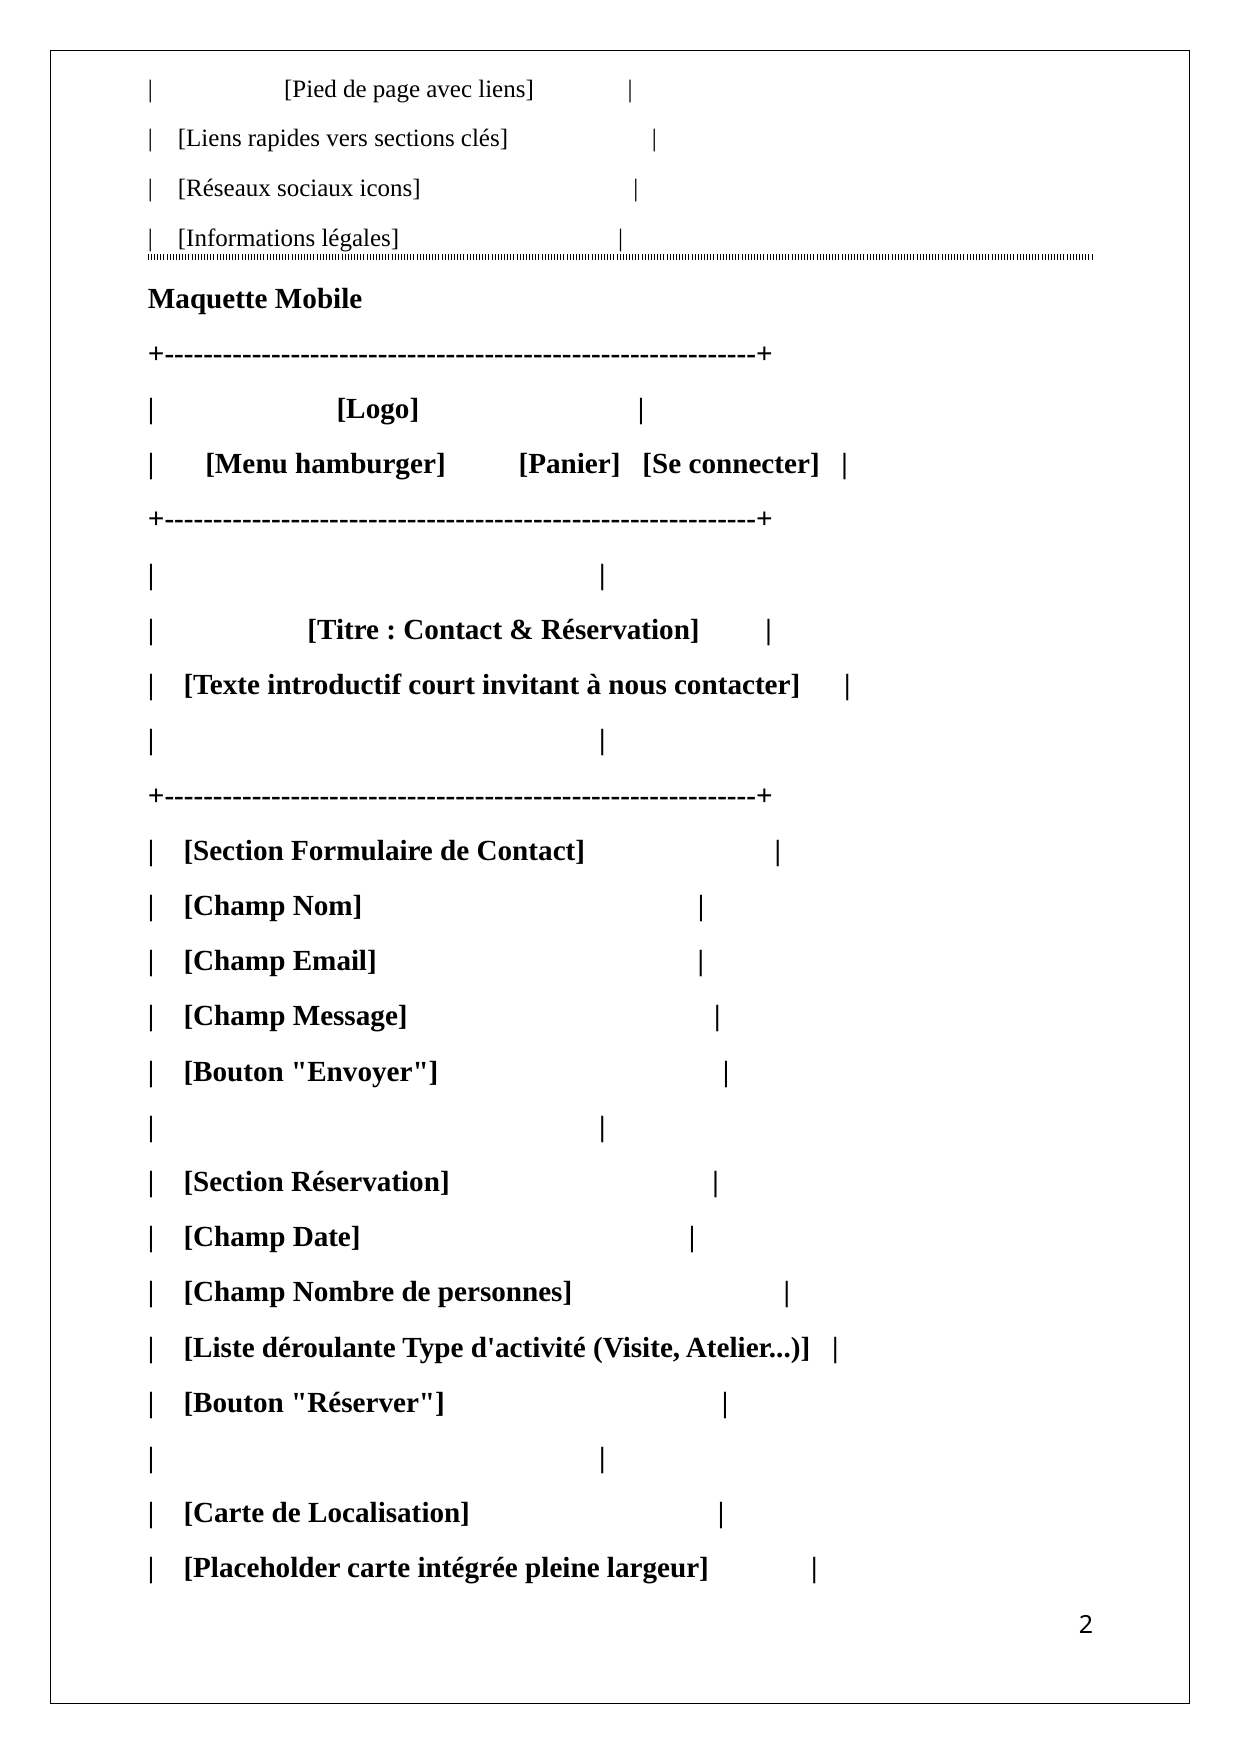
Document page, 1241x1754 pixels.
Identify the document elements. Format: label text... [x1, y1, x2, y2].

text | | [148, 1109, 1093, 1142]
text +-------------------------------------------------------------+ [148, 336, 1093, 369]
text | [Champ Email] | [148, 943, 1093, 977]
text | [Titre : Contact & Réservation] | [148, 612, 1093, 646]
text | [Réseaux sociaux icons] | [148, 173, 1093, 202]
text | [Placeholder carte intégrée pleine largeur] | [148, 1551, 1093, 1584]
text | [Informations légales] | [148, 223, 1093, 260]
text | [Bouton "Réserver"] | [148, 1385, 1093, 1418]
text | [Logo] | [148, 391, 1093, 425]
text | | [148, 1440, 1093, 1474]
text | [Section Réservation] | [148, 1164, 1093, 1198]
text | [Liens rapides vers sections clés] | [148, 123, 1093, 152]
text | [Champ Date] | [148, 1219, 1093, 1253]
text | [Liste déroulante Type d'activité (Visite, Atelier...)] | [148, 1330, 1093, 1363]
text | [Texte introductif court invitant à nous contacter] | [148, 667, 1093, 701]
text +-------------------------------------------------------------+ [148, 778, 1093, 811]
text | | [148, 722, 1093, 756]
text +-------------------------------------------------------------+ [148, 502, 1093, 535]
text | [Section Formulaire de Contact] | [148, 833, 1093, 866]
text | [Carte de Localisation] | [148, 1495, 1093, 1529]
text | [Menu hamburger] [Panier] [Se connecter] | [148, 446, 1093, 480]
text | [Champ Nombre de personnes] | [148, 1274, 1093, 1308]
text | [Champ Message] | [148, 998, 1093, 1032]
text | | [148, 557, 1093, 590]
text Maquette Mobile [148, 281, 1093, 314]
text | [Pied de page avec liens] | [148, 74, 1093, 102]
text | [Champ Nom] | [148, 888, 1093, 922]
text | [Bouton "Envoyer"] | [148, 1054, 1093, 1087]
